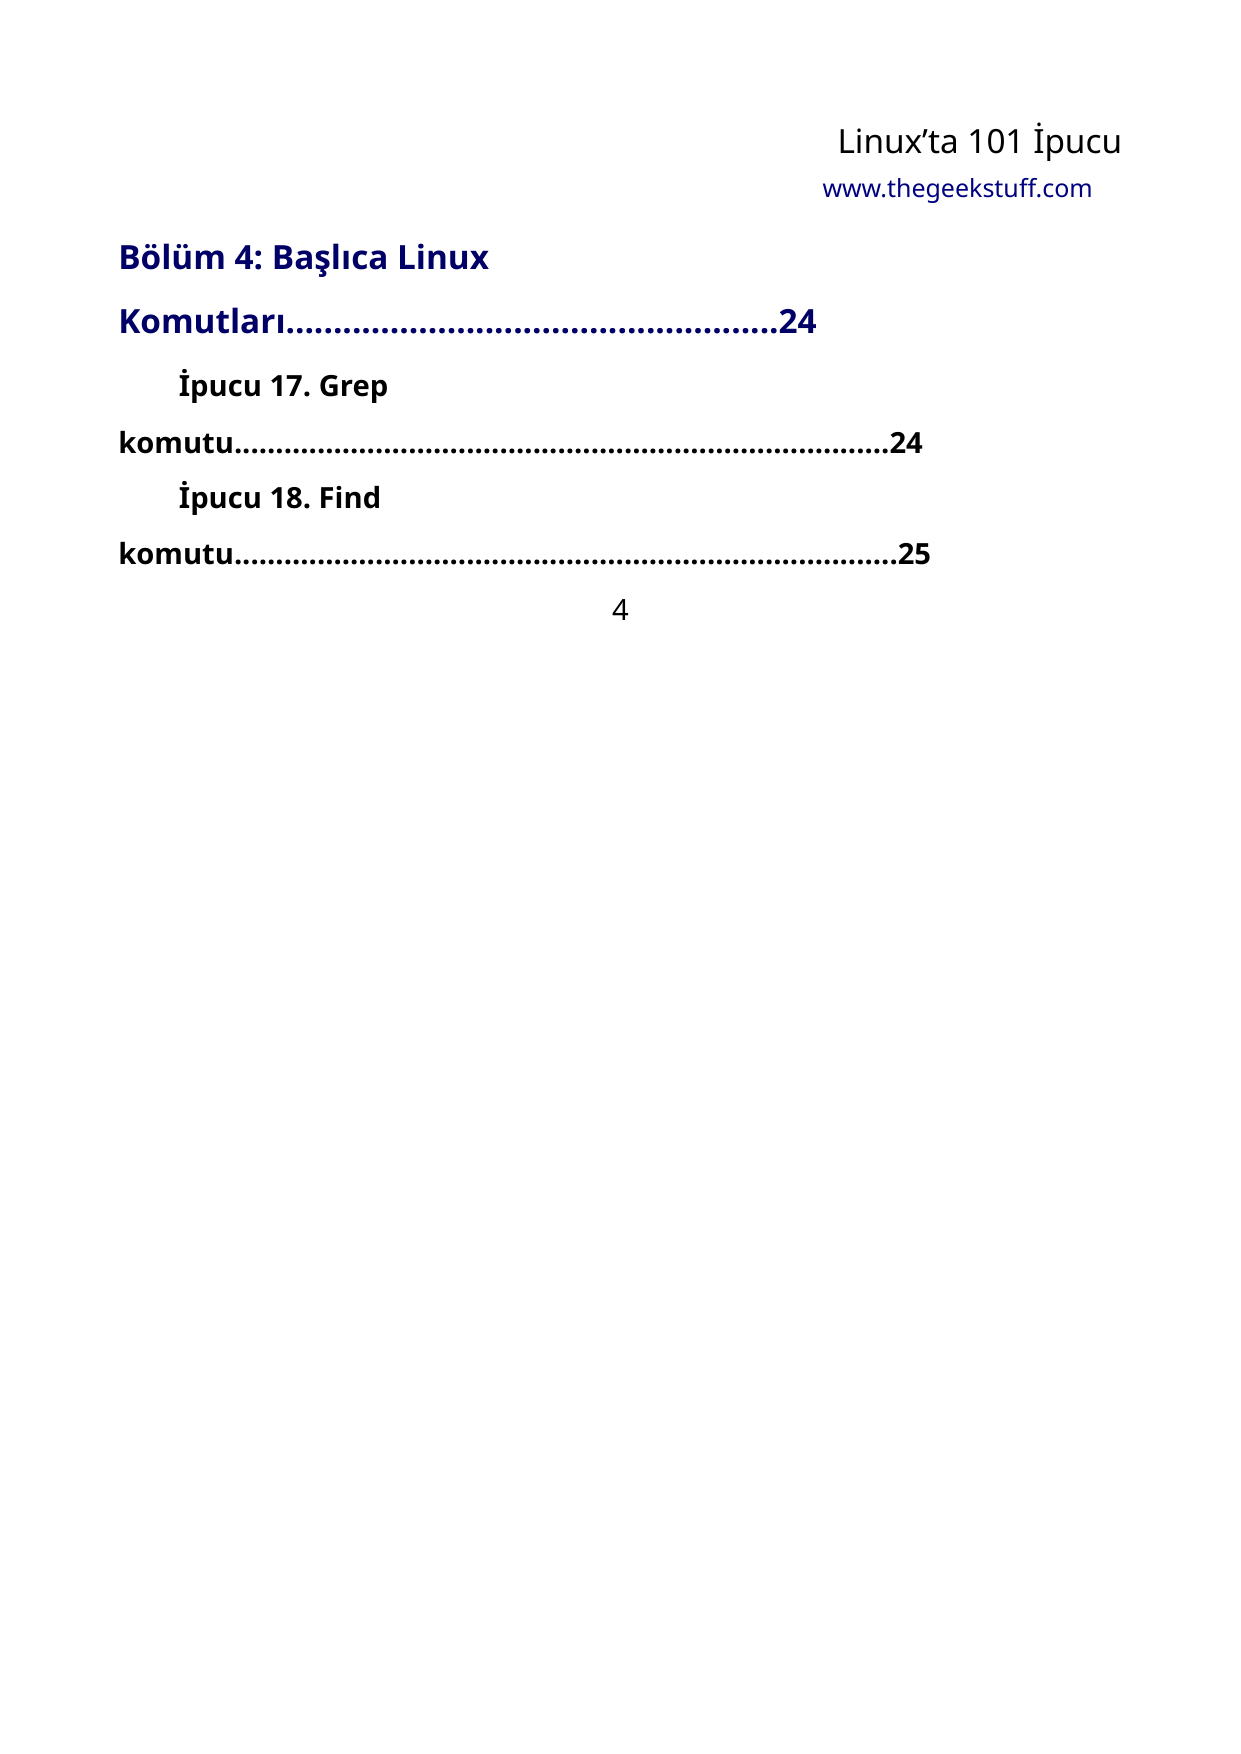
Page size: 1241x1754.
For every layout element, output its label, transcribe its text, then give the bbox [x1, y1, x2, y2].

text 2 [118, 589, 1122, 628]
text İpucu 18. Find komutu................................................................................25 [118, 478, 1122, 573]
text Bölüm 4: Başlıca Linux Komutları....................................................24 [118, 234, 1122, 343]
text İpucu 17. Grep komutu...............................................................................24 [118, 361, 1122, 462]
